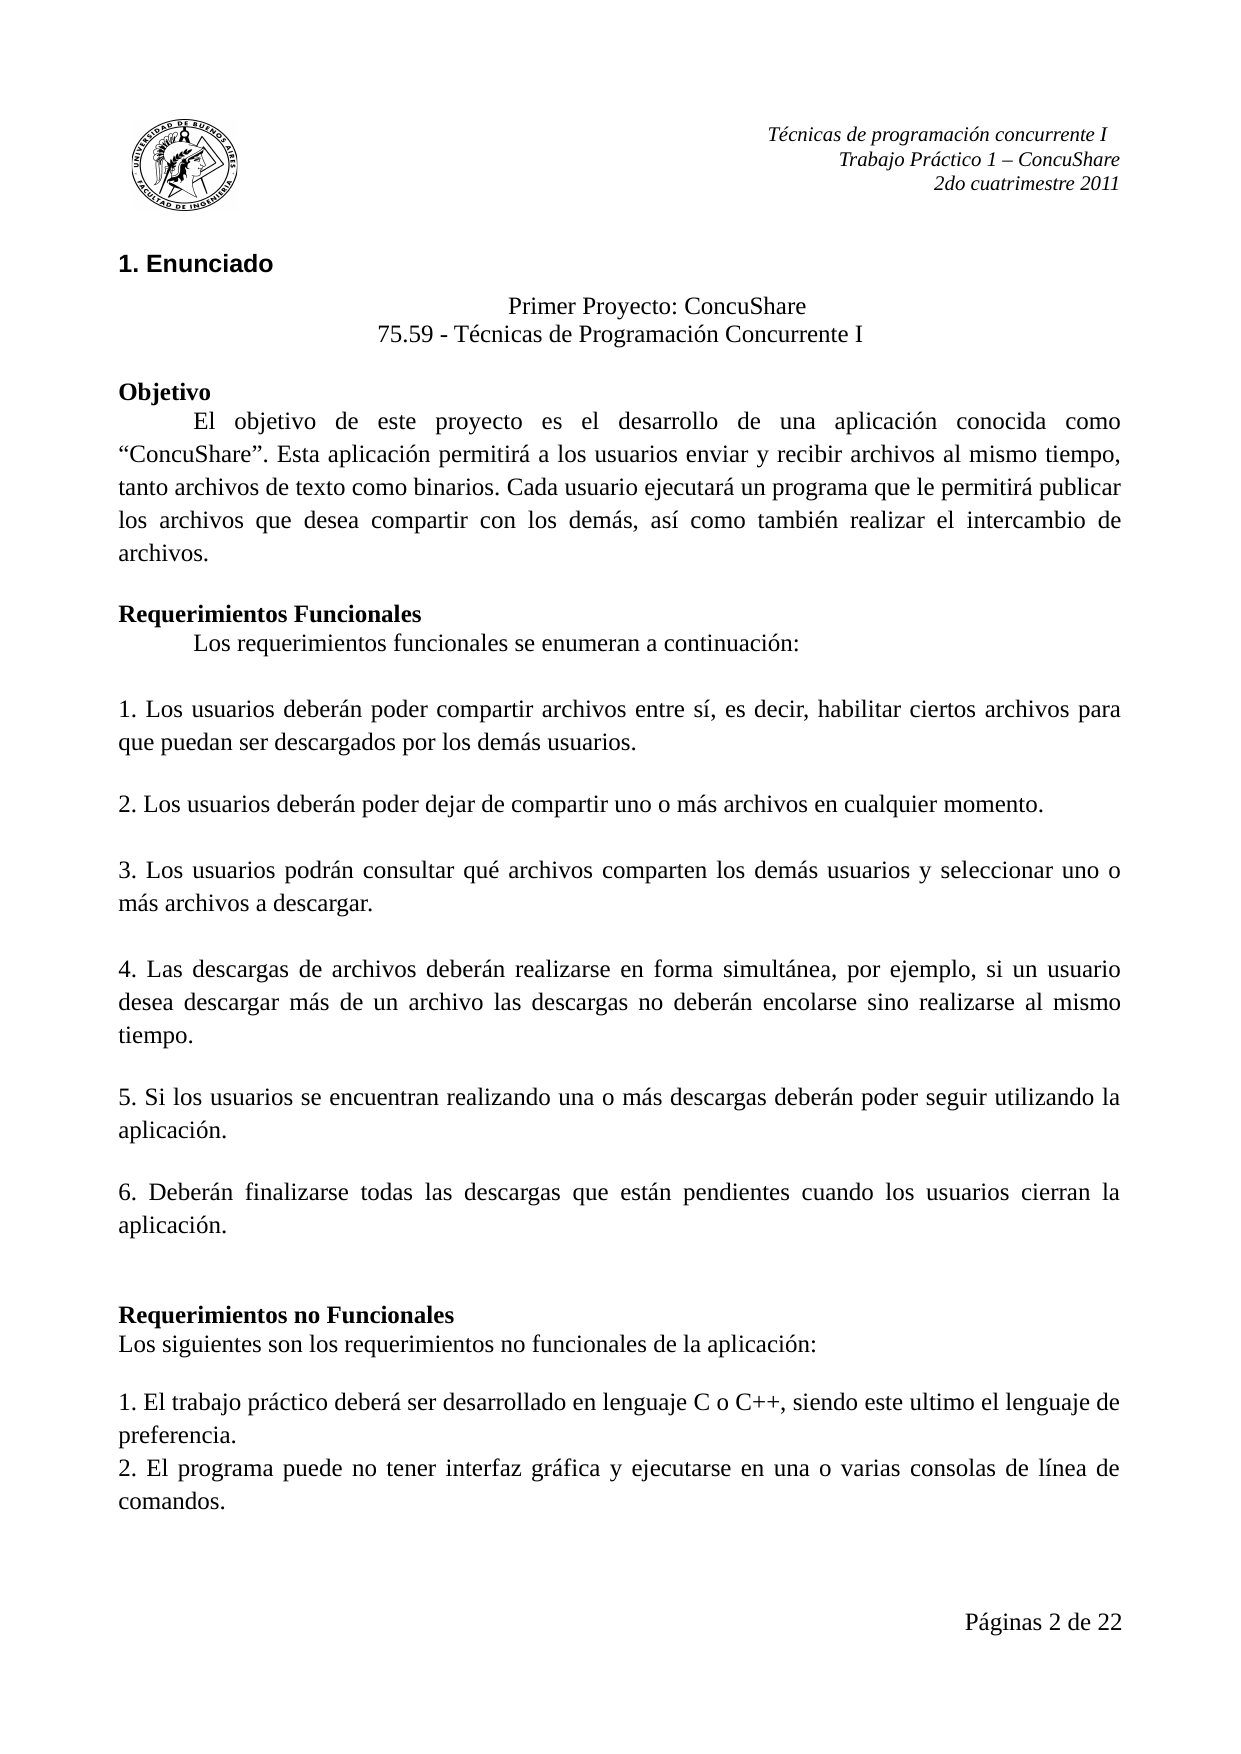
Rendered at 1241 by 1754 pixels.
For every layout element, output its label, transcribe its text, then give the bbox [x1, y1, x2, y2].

text Los requerimientos funcionales se enumeran a continuación: [118, 628, 1122, 657]
text 1. Los usuarios deberán poder compartir archivos entre sí, es decir, habilitar ciertos archivos para que puedan ser descargados por los demás usuarios. [118, 694, 1122, 756]
text 1. El trabajo práctico deberá ser desarrollado en lenguaje C o C++, siendo este ultimo el lenguaje de preferencia. [118, 1387, 1122, 1448]
text Objetivo [118, 377, 1122, 406]
text 4. Las descargas de archivos deberán realizarse en forma simultánea, por ejemplo, si un usuario desea descargar más de un archivo las descargas no deberán encolarse sino realizarse al mismo tiempo. [118, 954, 1122, 1049]
text 2. El programa puede no tener interfaz gráfica y ejecutarse en una o varias consolas de línea de comandos. [118, 1453, 1122, 1514]
text 2. Los usuarios deberán poder dejar de compartir uno o más archivos en cualquier momento. [118, 789, 1122, 818]
picture [131, 119, 238, 211]
text Requerimientos no Funcionales [118, 1300, 1122, 1329]
text Primer Proyecto: ConcuShare [118, 291, 1122, 319]
text Requerimientos Funcionales [118, 599, 1122, 628]
subtitle 1. Enunciado [118, 249, 1122, 278]
text Los siguientes son los requerimientos no funcionales de la aplicación: [118, 1329, 1122, 1358]
text El objetivo de este proyecto es el desarrollo de una aplicación conocida como “ConcuShare”. Esta aplicación permitirá a los usuarios enviar y recibir archivos al mismo tiempo, tanto archivos de texto como binarios. Cada usuario ejecutará un programa que le permitirá publicar los archivos que desea compartir con los demás, así como también realizar el intercambio de archivos. [118, 406, 1122, 567]
text 3. Los usuarios podrán consultar qué archivos comparten los demás usuarios y seleccionar uno o más archivos a descargar. [118, 855, 1122, 917]
text 75.59 - Técnicas de Programación Concurrente I [118, 319, 1122, 348]
text 6. Deberán finalizarse todas las descargas que están pendientes cuando los usuarios cierran la aplicación. [118, 1177, 1122, 1239]
text 5. Si los usuarios se encuentran realizando una o más descargas deberán poder seguir utilizando la aplicación. [118, 1082, 1122, 1144]
